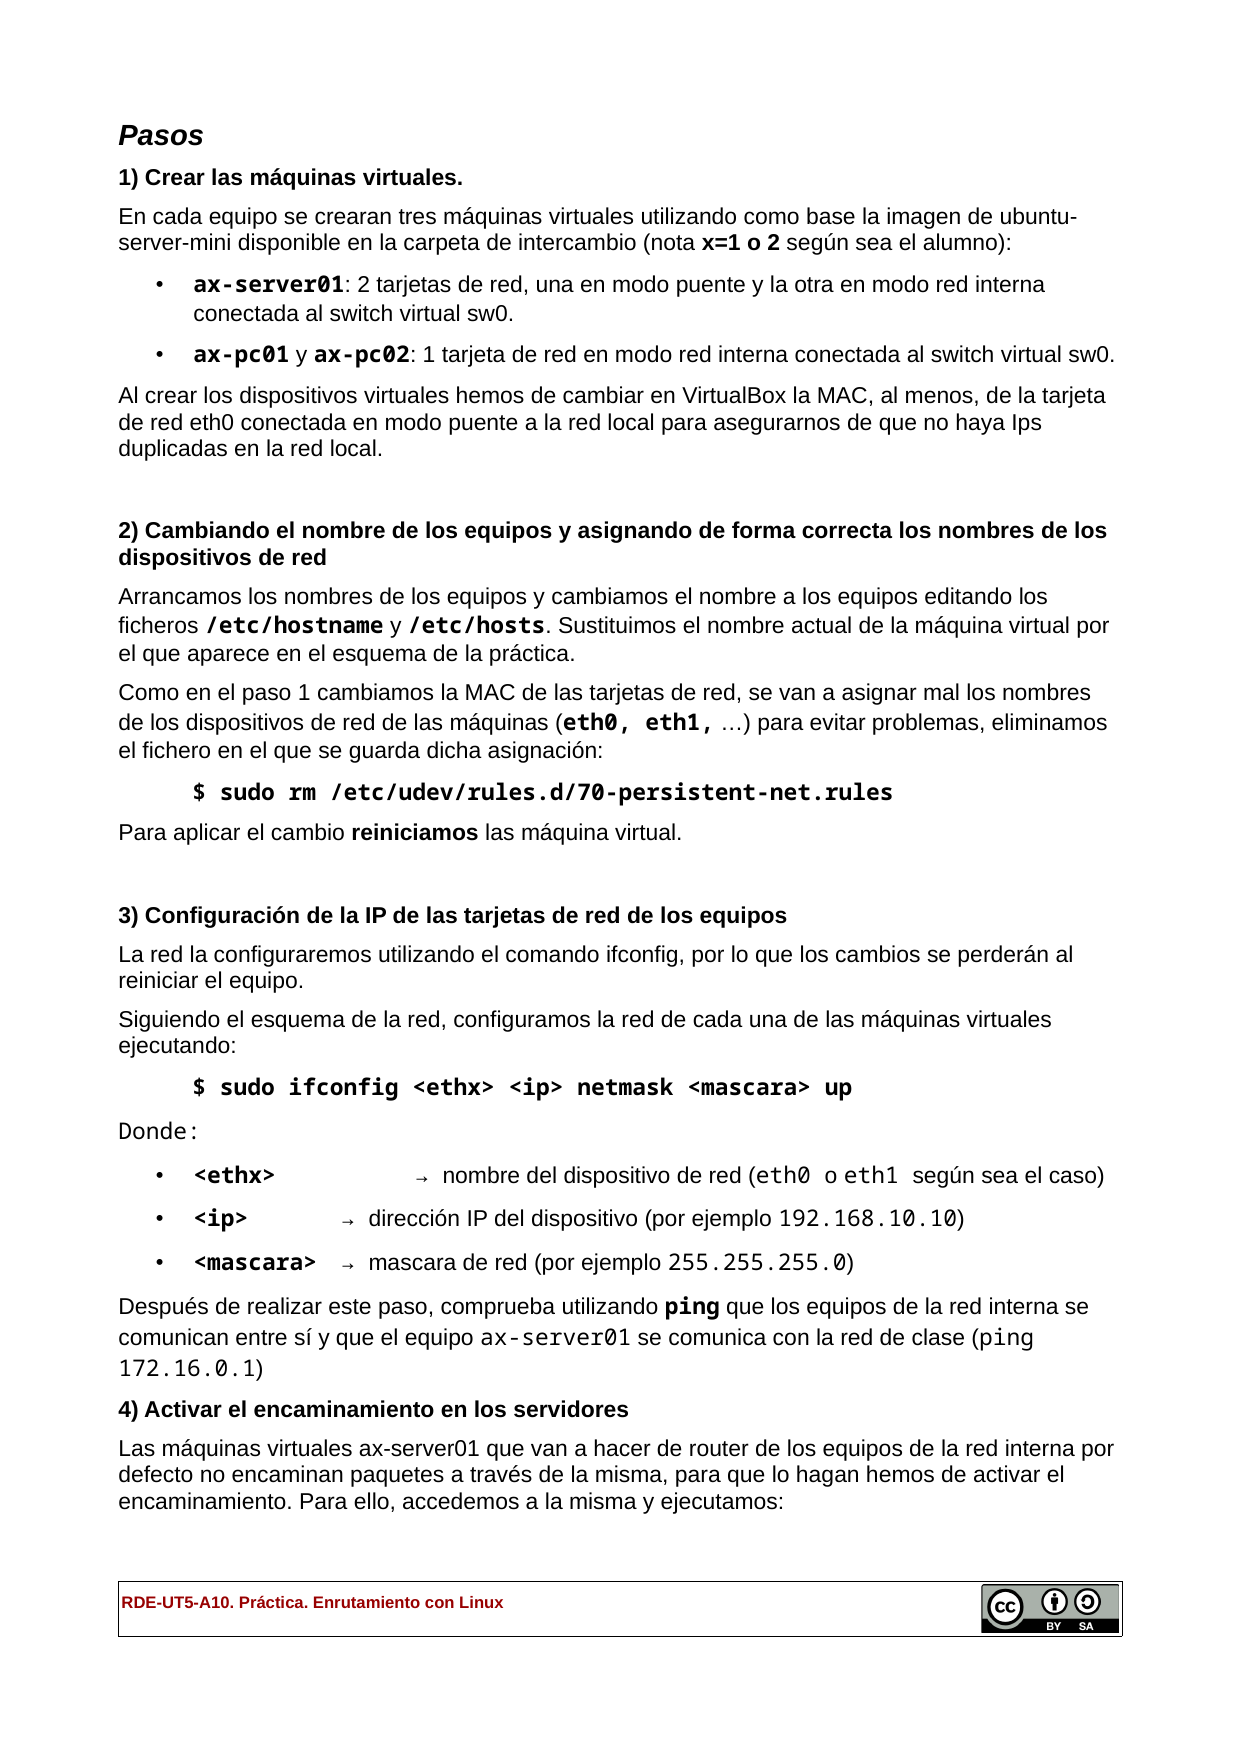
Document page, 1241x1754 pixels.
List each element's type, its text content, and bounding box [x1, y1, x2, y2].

text Al crear los dispositivos virtuales hemos de cambiar en VirtualBox la MAC, al menos, de la tarjeta de red eth0 conectada en modo puente a la red local para asegurarnos de que no haya Ips duplicadas en la red local. [118, 382, 1122, 461]
text 4) Activar el encaminamiento en los servidores [118, 1396, 1122, 1422]
text 2) Cambiando el nombre de los equipos y asignando de forma correcta los nombres de los dispositivos de red [118, 517, 1122, 570]
text $ sudo rm /etc/udev/rules.d/70-persistent-net.rules [192, 776, 1122, 807]
text 3) Configuración de la IP de las tarjetas de red de los equipos [118, 902, 1122, 928]
text Arrancamos los nombres de los equipos y cambiamos el nombre a los equipos editando los ficheros /etc/hostname y /etc/hosts. Sustituimos el nombre actual de la máquina virtual por el que aparece en el esquema de la práctica. [118, 583, 1122, 667]
text Donde: [118, 1115, 1122, 1146]
text $ sudo ifconfig <ethx> <ip> netmask <mascara> up [192, 1071, 1122, 1102]
text 1) Crear las máquinas virtuales. [118, 164, 1122, 191]
list ax-server01: 2 tarjetas de red, una en modo puente y la otra en modo red interna conectada al switch virtual sw0. [156, 268, 1122, 326]
text La red la configuraremos utilizando el comando ifconfig, por lo que los cambios se perderán al reiniciar el equipo. [118, 941, 1122, 993]
list <ip> → dirección IP del dispositivo (por ejemplo 192.168.10.10) [156, 1202, 1122, 1234]
list ax-pc01 y ax-pc02: 1 tarjeta de red en modo red interna conectada al switch virtual sw0. [156, 338, 1122, 369]
text Siguiendo el esquema de la red, configuramos la red de cada una de las máquinas virtuales ejecutando: [118, 1006, 1122, 1059]
text Como en el paso 1 cambiamos la MAC de las tarjetas de red, se van a asignar mal los nombres de los dispositivos de red de las máquinas (eth0, eth1, …) para evitar problemas, eliminamos el fichero en el que se guarda dicha asignación: [118, 679, 1122, 763]
list <ethx> → nombre del dispositivo de red (eth0 o eth1 según sea el caso) [156, 1159, 1122, 1190]
text En cada equipo se crearan tres máquinas virtuales utilizando como base la imagen de ubuntu-server-mini disponible en la carpeta de intercambio (nota x=1 o 2 según sea el alumno): [118, 203, 1122, 256]
list <mascara> → mascara de red (por ejemplo 255.255.255.0) [156, 1246, 1122, 1277]
text Después de realizar este paso, comprueba utilizando ping que los equipos de la red interna se comunican entre sí y que el equipo ax-server01 se comunica con la red de clase (ping 172.16.0.1) [118, 1290, 1122, 1384]
text Las máquinas virtuales ax-server01 que van a hacer de router de los equipos de la red interna por defecto no encaminan paquetes a través de la misma, para que lo hagan hemos de activar el encaminamiento. Para ello, accedemos a la misma y ejecutamos: [118, 1435, 1122, 1514]
text Para aplicar el cambio reiniciamos las máquina virtual. [118, 819, 1122, 846]
picture [981, 1584, 1119, 1633]
subtitle Pasos [118, 118, 1122, 152]
